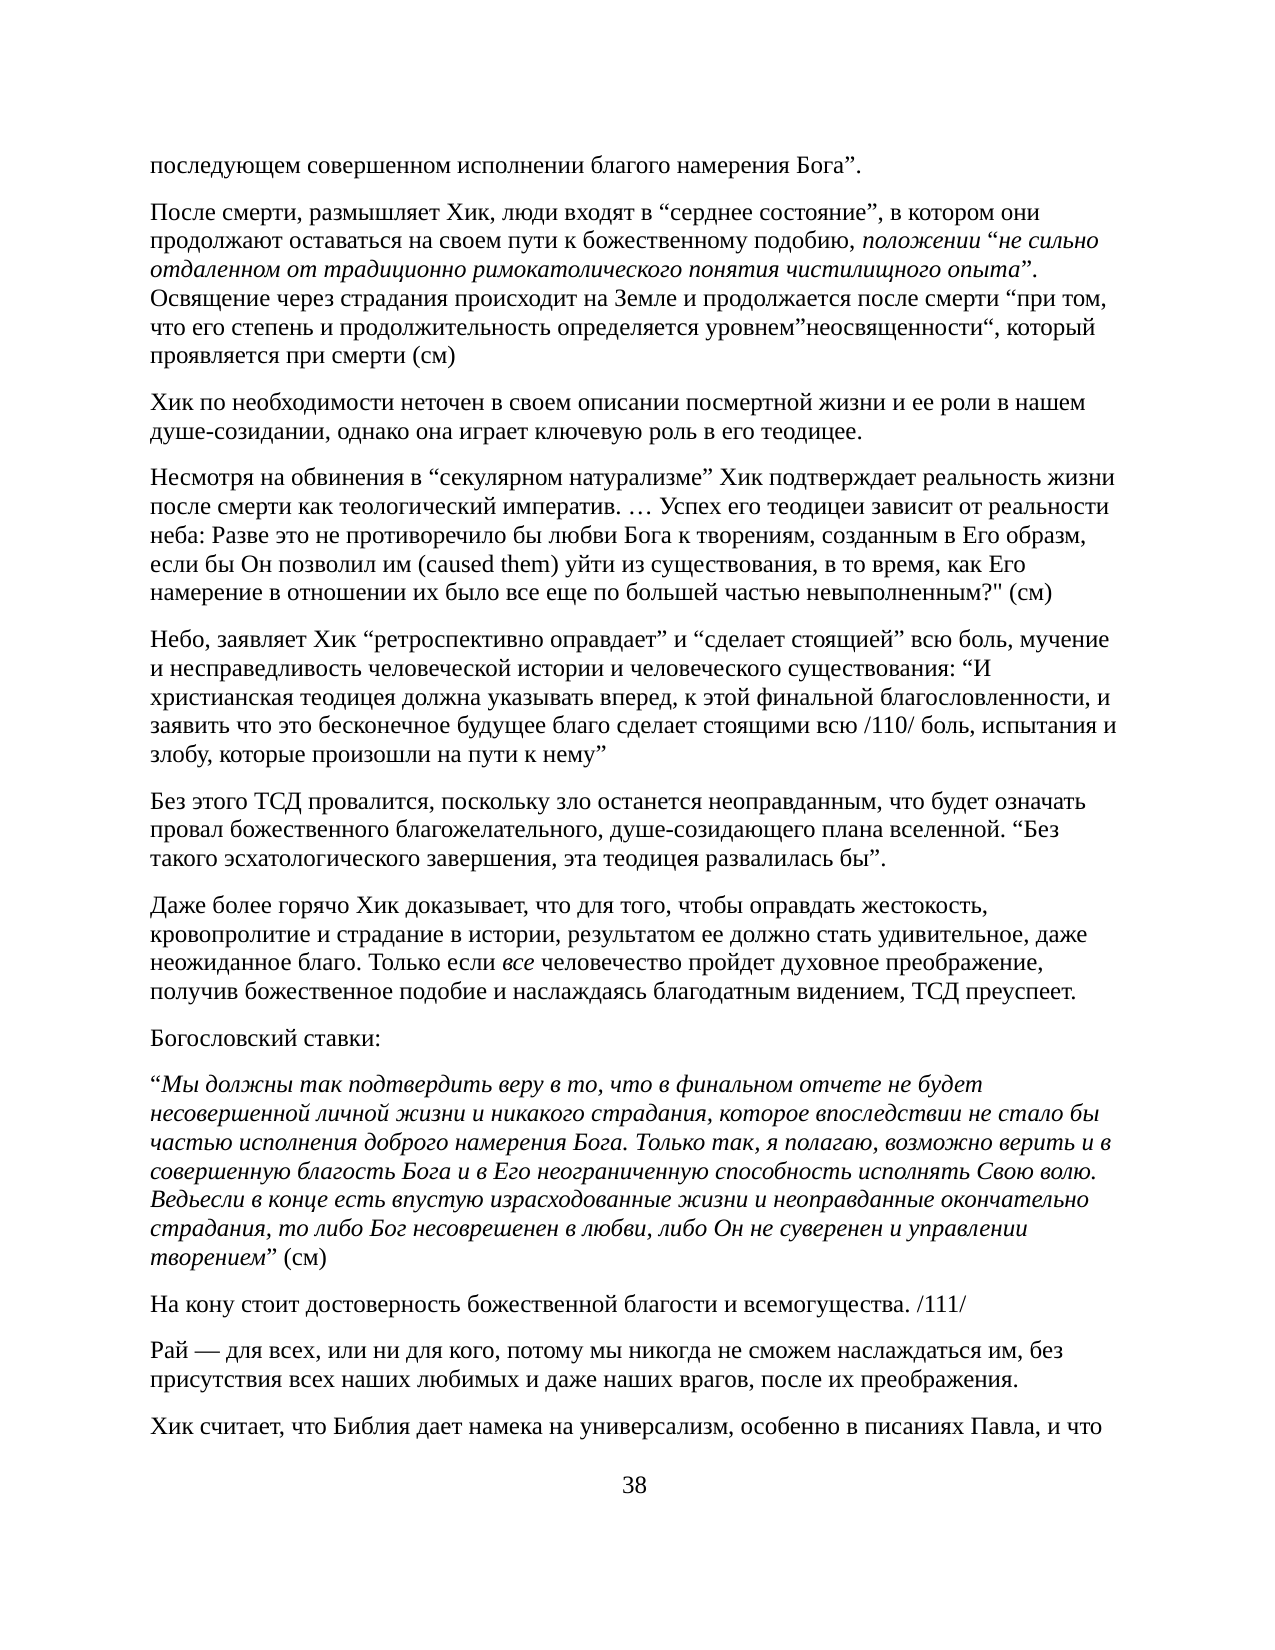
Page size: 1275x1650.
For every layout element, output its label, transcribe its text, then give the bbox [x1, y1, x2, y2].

text Несмотря на обвинения в “секулярном натурализме” Хик подтверждает реальность жизни после смерти как теологический императив. … Успех его теодицеи зависит от реальности неба: Разве это не противоречило бы любви Бога к творениям, созданным в Его образм, если бы Он позволил им (caused them) уйти из существования, в то время, как Его намерение в отношении их было все еще по большей частью невыполненным?" (см) [150, 462, 1125, 606]
text Даже более горячо Хик доказывает, что для того, чтобы оправдать жестокость, кровопролитие и страдание в истории, результатом ее должно стать удивительное, даже неожиданное благо. Только если все человечество пройдет духовное преображение, получив божественное подобие и наслаждаясь благодатным видением, ТСД преуспеет. [150, 890, 1125, 1005]
text Хик считает, что Библия дает намека на универсализм, особенно в писаниях Павла, и что [150, 1411, 1125, 1439]
text На кону стоит достоверность божественной благости и всемогущества. /111/ [150, 1289, 1125, 1317]
text “Мы должны так подтвердить веру в то, что в финальном отчете не будет несовершенной личной жизни и никакого страдания, которое впоследствии не стало бы частью исполнения доброго намерения Бога. Только так, я полагаю, возможно верить и в совершенную благость Бога и в Его неограниченную способность исполнять Свою волю. Ведьесли в конце есть впустую израсходованные жизни и неоправданные окончательно страдания, то либо Бог несоврешенен в любви, либо Он не суверенен и управлении творением” (см) [150, 1069, 1125, 1271]
text Хик по необходимости неточен в своем описании посмертной жизни и ее роли в нашем душе-созидании, однако она играет ключевую роль в его теодицее. [150, 387, 1125, 444]
text последующем совершенном исполнении благого намерения Бога”. [150, 150, 1125, 179]
text Богословский ставки: [150, 1023, 1125, 1052]
text Без этого ТСД провалится, поскольку зло останется неоправданным, что будет означать провал божественного благожелательного, душе-созидающего плана вселенной. “Без такого эсхатологического завершения, эта теодицея развалилась бы”. [150, 786, 1125, 872]
text Рай — для всех, или ни для кого, потому мы никогда не сможем наслаждаться им, без присутствия всех наших любимых и даже наших врагов, после их преображения. [150, 1335, 1125, 1393]
text Небо, заявляет Хик “ретроспективно оправдает” и “сделает стоящией” всю боль, мучение и несправедливость человеческой истории и человеческого существования: “И христианская теодицея должна указывать вперед, к этой финальной благословленности, и заявить что это бесконечное будущее благо сделает стоящими всю /110/ боль, испытания и злобу, которые произошли на пути к нему” [150, 624, 1125, 768]
text После смерти, размышляет Хик, люди входят в “серднее состояние”, в котором они продолжают оставаться на своем пути к божественному подобию, положении “не сильно отдаленном от традиционно римокатолического понятия чистилищного опыта”. Освящение через страдания происходит на Земле и продолжается после смерти “при том, что его степень и продолжительность определяется уровнем”неосвященности“, который проявляется при смерти (см) [150, 197, 1125, 369]
